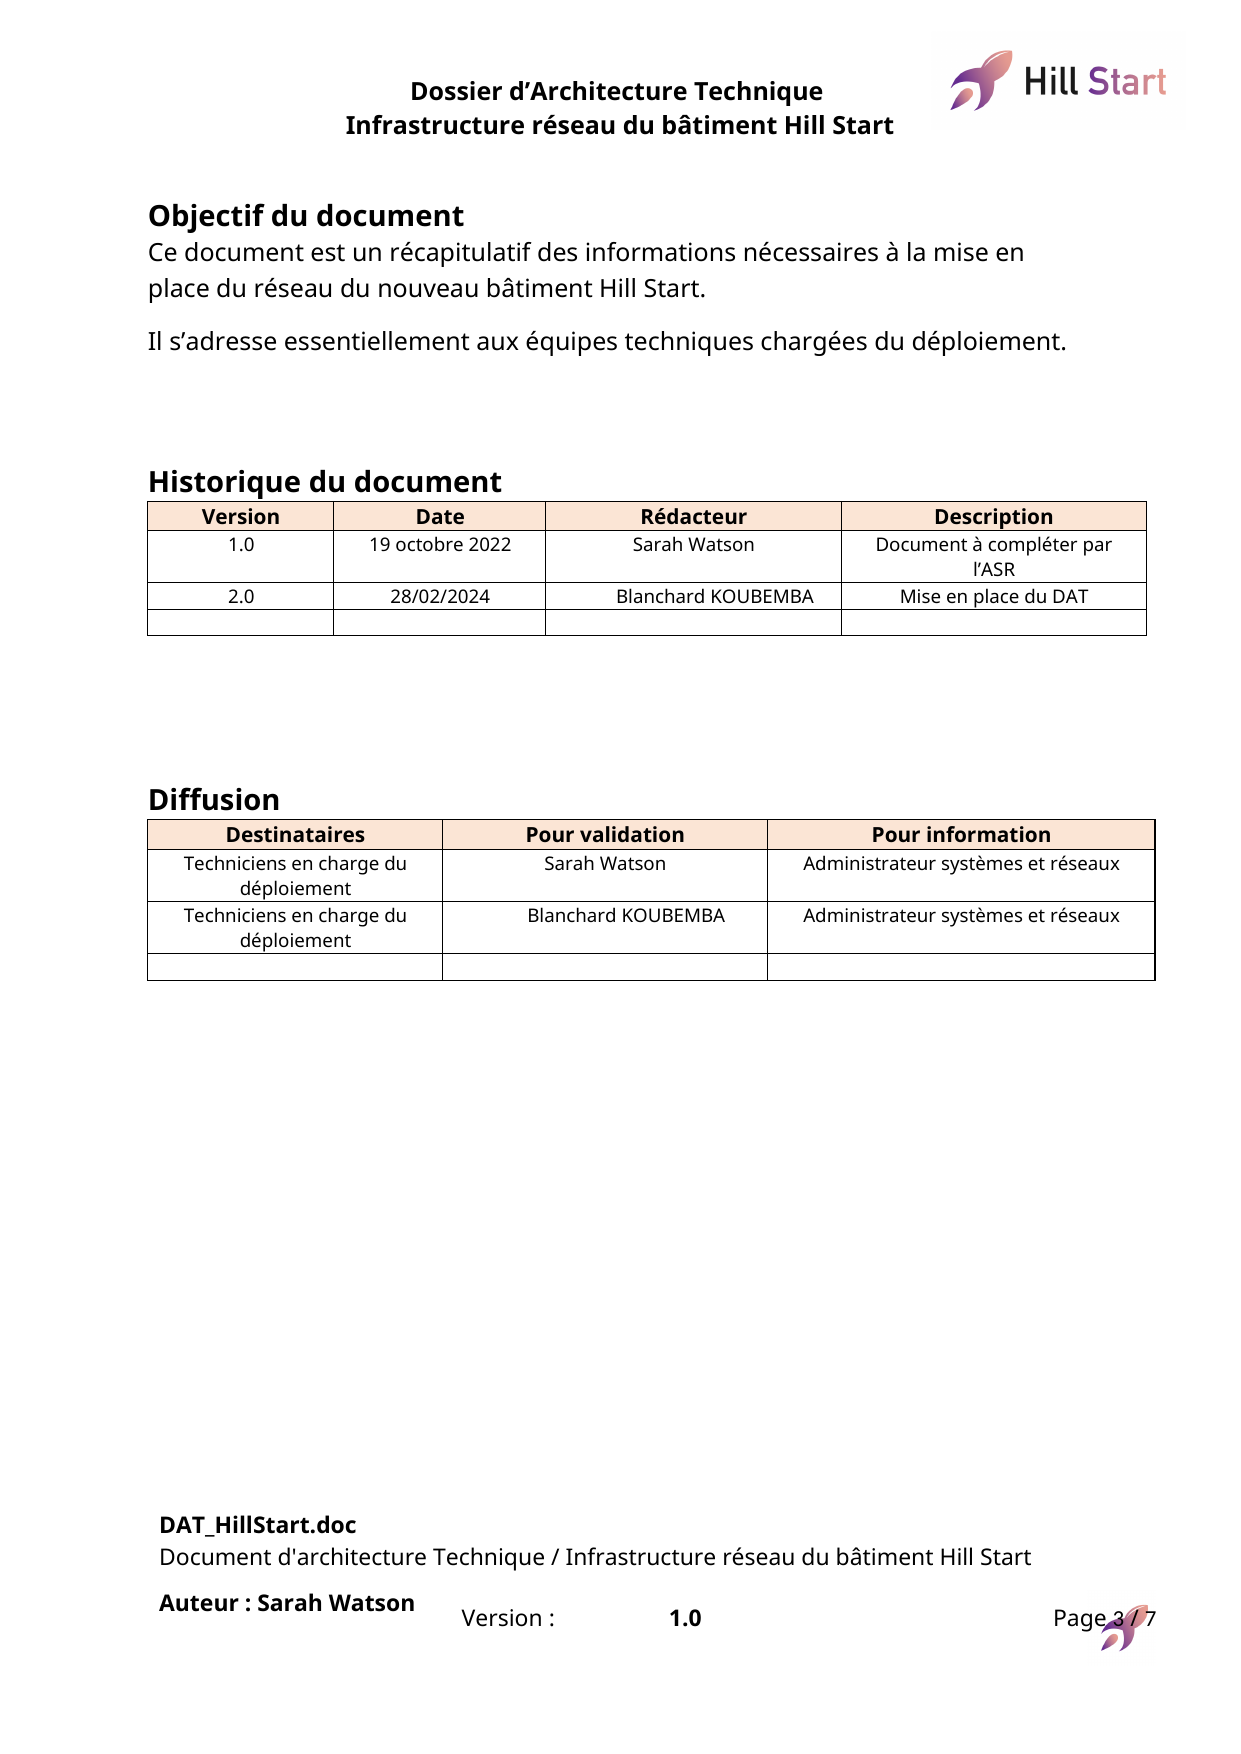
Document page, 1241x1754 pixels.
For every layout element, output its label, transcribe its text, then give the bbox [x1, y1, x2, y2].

table_cell [842, 610, 1146, 635]
subtitle Diffusion [148, 779, 1093, 819]
table_header Pour information [768, 820, 1154, 849]
table_cell [148, 610, 333, 635]
table_header Pour validation [443, 820, 767, 849]
table_cell Administrateur systèmes et réseaux [768, 902, 1154, 953]
table_header Date [334, 502, 545, 530]
table_cell 28/02/2024 [334, 583, 545, 609]
table_header Rédacteur [546, 502, 841, 530]
table_header Description [842, 502, 1146, 530]
table_cell [768, 954, 1154, 979]
table_cell [148, 954, 442, 979]
table_cell [334, 610, 545, 635]
table_cell Mise en place du DAT [842, 583, 1146, 609]
table_header Destinataires [148, 820, 442, 849]
table_cell Techniciens en charge du déploiement [148, 902, 442, 953]
table_cell [546, 610, 841, 635]
table_header Version [148, 502, 333, 530]
table_cell 19 octobre 2022 [334, 531, 545, 582]
table_cell Blanchard KOUBEMBA [546, 583, 841, 609]
table_cell Document à compléter par l’ASR [842, 531, 1146, 582]
table_cell 2.0 [148, 583, 333, 609]
table_cell 1.0 [148, 531, 333, 582]
subtitle Objectif du document [148, 195, 1093, 234]
table_cell Blanchard KOUBEMBA [443, 902, 767, 953]
subtitle Historique du document [148, 461, 1093, 501]
text Il s’adresse essentiellement aux équipes techniques chargées du déploiement. [148, 324, 1093, 358]
table_cell Sarah Watson [546, 531, 841, 582]
table_cell [443, 954, 767, 979]
table_cell Techniciens en charge du déploiement [148, 850, 442, 901]
table_cell Administrateur systèmes et réseaux [768, 850, 1154, 901]
text Ce document est un récapitulatif des informations nécessaires à la mise en place du réseau du nouveau bâtiment Hill Start. [148, 234, 1093, 305]
table_cell Sarah Watson [443, 850, 767, 901]
